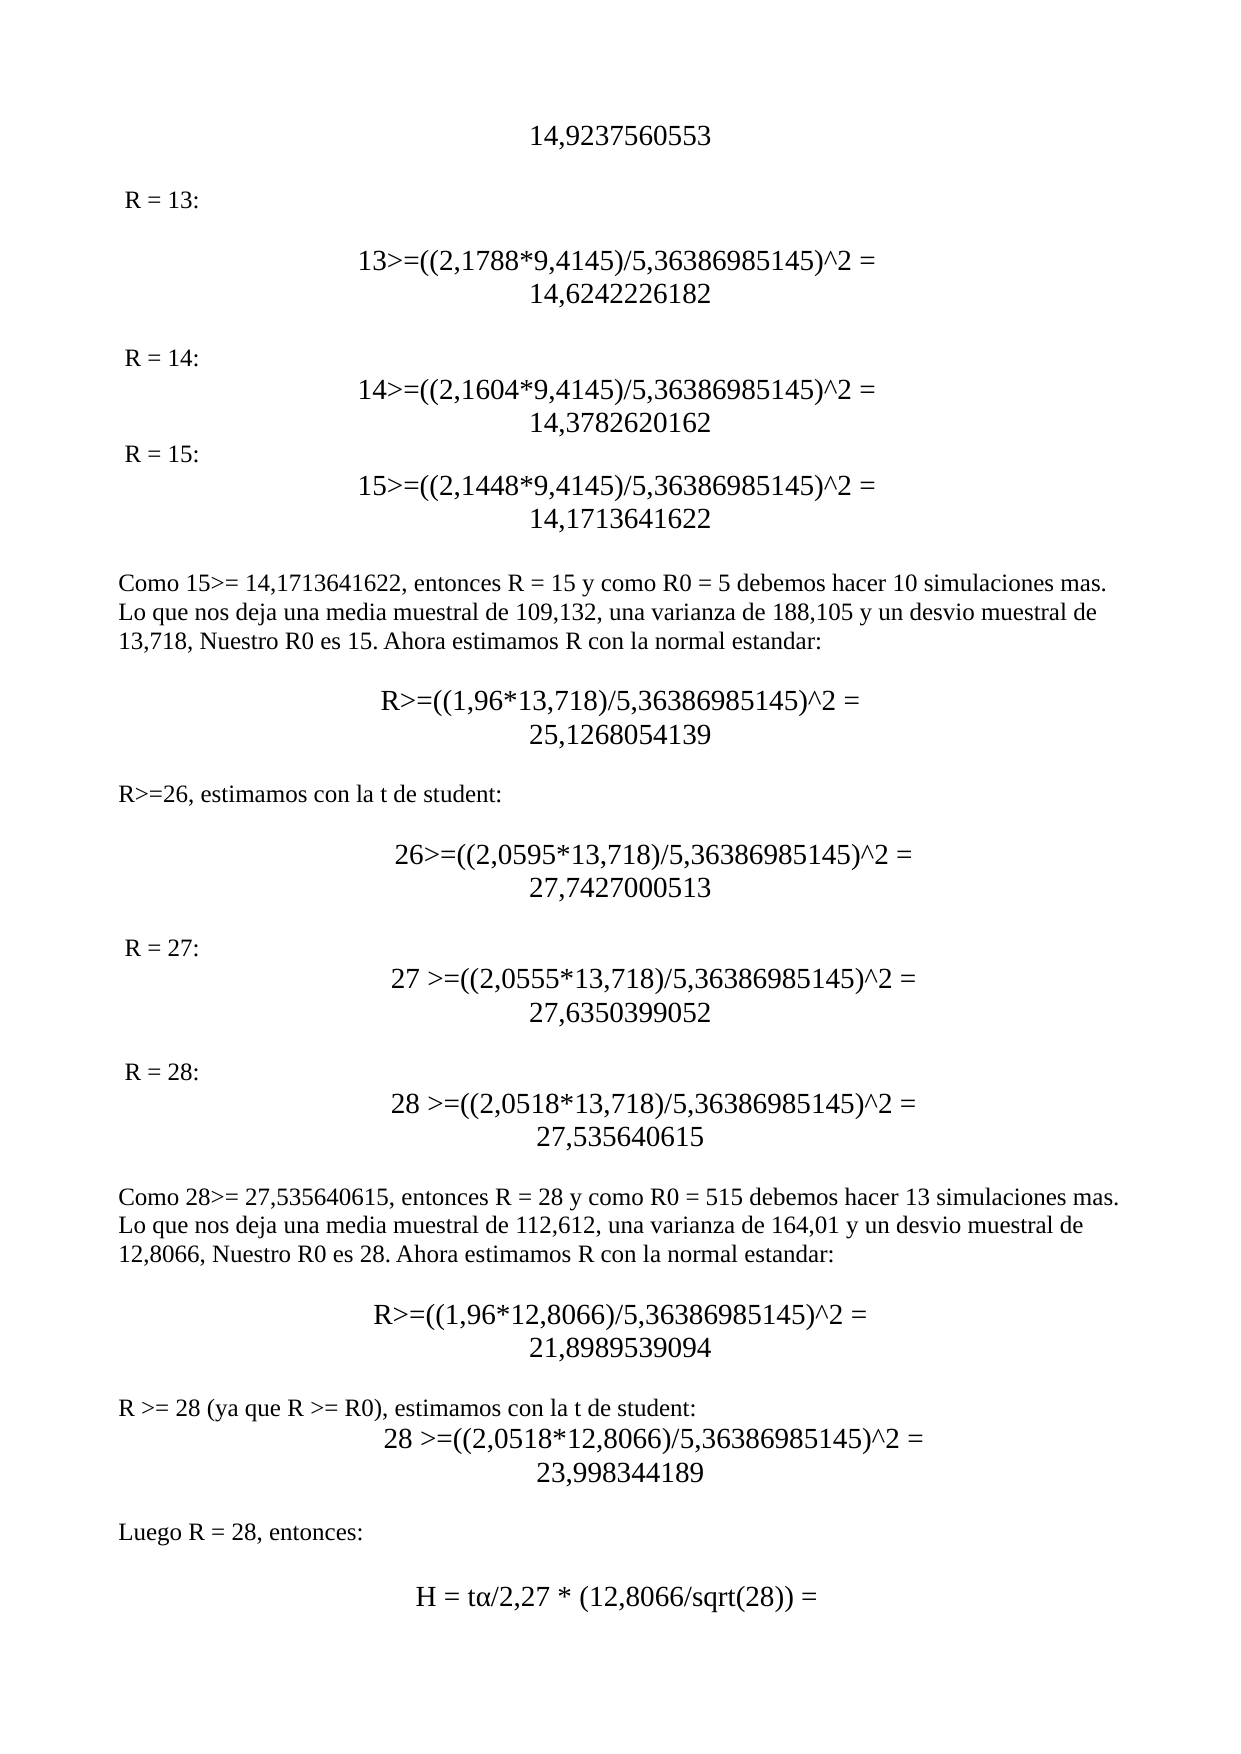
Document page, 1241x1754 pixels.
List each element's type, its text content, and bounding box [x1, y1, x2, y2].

text 14>=((2,1604*9,4145)/5,36386985145)^2 = [118, 372, 1122, 406]
text R>=26, estimamos con la t de student: [118, 779, 1122, 808]
text 27,7427000513 [118, 870, 1122, 904]
text R = 27: [118, 933, 1122, 961]
text 15>=((2,1448*9,4145)/5,36386985145)^2 = [118, 468, 1122, 501]
text 28 >=((2,0518*12,8066)/5,36386985145)^2 = [118, 1421, 1122, 1455]
text R >= 28 (ya que R >= R0), estimamos con la t de student: [118, 1393, 1122, 1421]
text R = 13: [118, 185, 1122, 214]
text R>=((1,96*13,718)/5,36386985145)^2 = [118, 683, 1122, 717]
text 14,3782620162 [118, 406, 1122, 439]
text 23,998344189 [118, 1455, 1122, 1488]
text 26>=((2,0595*13,718)/5,36386985145)^2 = [118, 837, 1122, 870]
text 21,8989539094 [118, 1330, 1122, 1364]
text 27,6350399052 [118, 995, 1122, 1028]
text R = 28: [118, 1057, 1122, 1086]
text Como 28>= 27,535640615, entonces R = 28 y como R0 = 515 debemos hacer 13 simulaciones mas. Lo que nos deja una media muestral de 112,612, una varianza de 164,01 y un desvio muestral de 12,8066, Nuestro R0 es 28. Ahora estimamos R con la normal estandar: [118, 1182, 1122, 1268]
text 13>=((2,1788*9,4145)/5,36386985145)^2 = [118, 243, 1122, 276]
text 14,6242226182 [118, 276, 1122, 310]
text H = tα/2,27 * (12,8066/sqrt(28)) = [118, 1579, 1122, 1613]
text R = 14: [118, 343, 1122, 372]
text R = 15: [118, 439, 1122, 468]
text 25,1268054139 [118, 717, 1122, 751]
text 14,1713641622 [118, 501, 1122, 535]
text 27 >=((2,0555*13,718)/5,36386985145)^2 = [118, 961, 1122, 995]
text R>=((1,96*12,8066)/5,36386985145)^2 = [118, 1297, 1122, 1330]
text Luego R = 28, entonces: [118, 1517, 1122, 1546]
text 27,535640615 [118, 1119, 1122, 1153]
text Como 15>= 14,1713641622, entonces R = 15 y como R0 = 5 debemos hacer 10 simulaciones mas. Lo que nos deja una media muestral de 109,132, una varianza de 188,105 y un desvio muestral de 13,718, Nuestro R0 es 15. Ahora estimamos R con la normal estandar: [118, 568, 1122, 655]
text 28 >=((2,0518*13,718)/5,36386985145)^2 = [118, 1086, 1122, 1119]
text 14,9237560553 [118, 118, 1122, 152]
